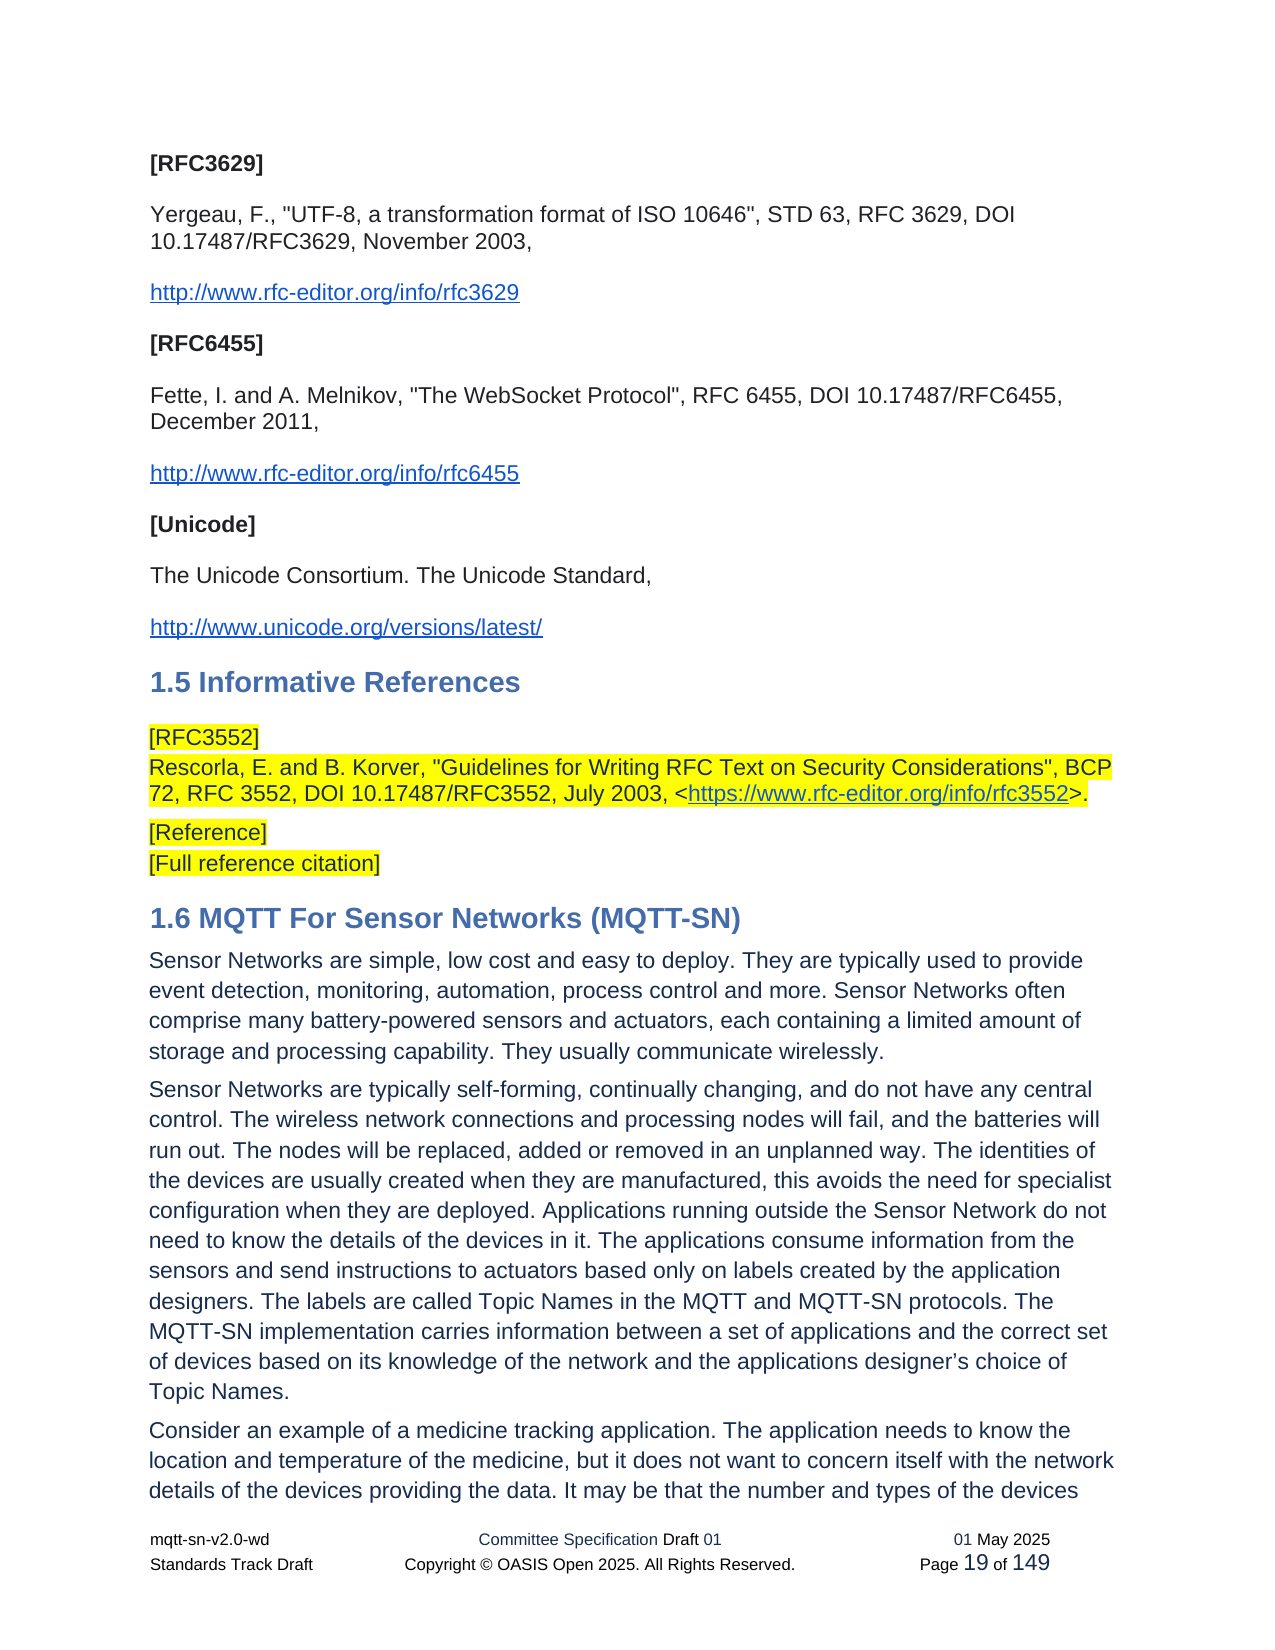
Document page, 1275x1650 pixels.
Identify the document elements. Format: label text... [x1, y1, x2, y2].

text Sensor Networks are simple, low cost and easy to deploy. They are typically used to provide event detection, monitoring, automation, process control and more. Sensor Networks often comprise many battery-powered sensors and actuators, each containing a limited amount of storage and processing capability. They usually communicate wirelessly. [148, 947, 1124, 1064]
text Rescorla, E. and B. Korver, "Guidelines for Writing RFC Text on Security Considerations", BCP 72, RFC 3552, DOI 10.17487/RFC3552, July 2003, <https://www.rfc-editor.org/info/rfc3552>. [148, 754, 1124, 807]
text [RFC6455] [150, 330, 1125, 357]
text Yergeau, F., "UTF-8, a transformation format of ISO 10646", STD 63, RFC 3629, DOI 10.17487/RFC3629, November 2003, [150, 201, 1125, 254]
text [RFC3629] [150, 150, 1125, 176]
text [Unicode] [150, 511, 1125, 537]
subtitle 1.5 Informative References [150, 665, 1125, 698]
text http://www.unicode.org/versions/latest/ [150, 613, 1125, 640]
subtitle 1.6 MQTT For Sensor Networks (MQTT-SN) [150, 901, 1124, 934]
text Fette, I. and A. Melnikov, "The WebSocket Protocol", RFC 6455, DOI 10.17487/RFC6455, December 2011, [150, 382, 1125, 434]
text [Full reference citation] [148, 850, 1124, 876]
text [Reference] [148, 819, 1124, 846]
text http://www.rfc-editor.org/info/rfc6455 [150, 459, 1125, 486]
text Sensor Networks are typically self-forming, continually changing, and do not have any central control. The wireless network connections and processing nodes will fail, and the batteries will run out. The nodes will be replaced, added or removed in an unplanned way. The identities of the devices are usually created when they are manufactured, this avoids the need for specialist configuration when they are deployed. Applications running outside the Sensor Network do not need to know the details of the devices in it. The applications consume information from the sensors and send instructions to actuators based only on labels created by the application designers. The labels are called Topic Names in the MQTT and MQTT-SN protocols. The MQTT-SN implementation carries information between a set of applications and the correct set of devices based on its knowledge of the network and the applications designer’s choice of Topic Names. [148, 1076, 1124, 1405]
text The Unicode Consortium. The Unicode Standard, [150, 562, 1125, 588]
text [RFC3552] [148, 723, 1124, 750]
text http://www.rfc-editor.org/info/rfc3629 [150, 279, 1125, 305]
text Consider an example of a medicine tracking application. The application needs to know the location and temperature of the medicine, but it does not want to concern itself with the network details of the devices providing the data. It may be that the number and types of the devices [148, 1417, 1124, 1504]
